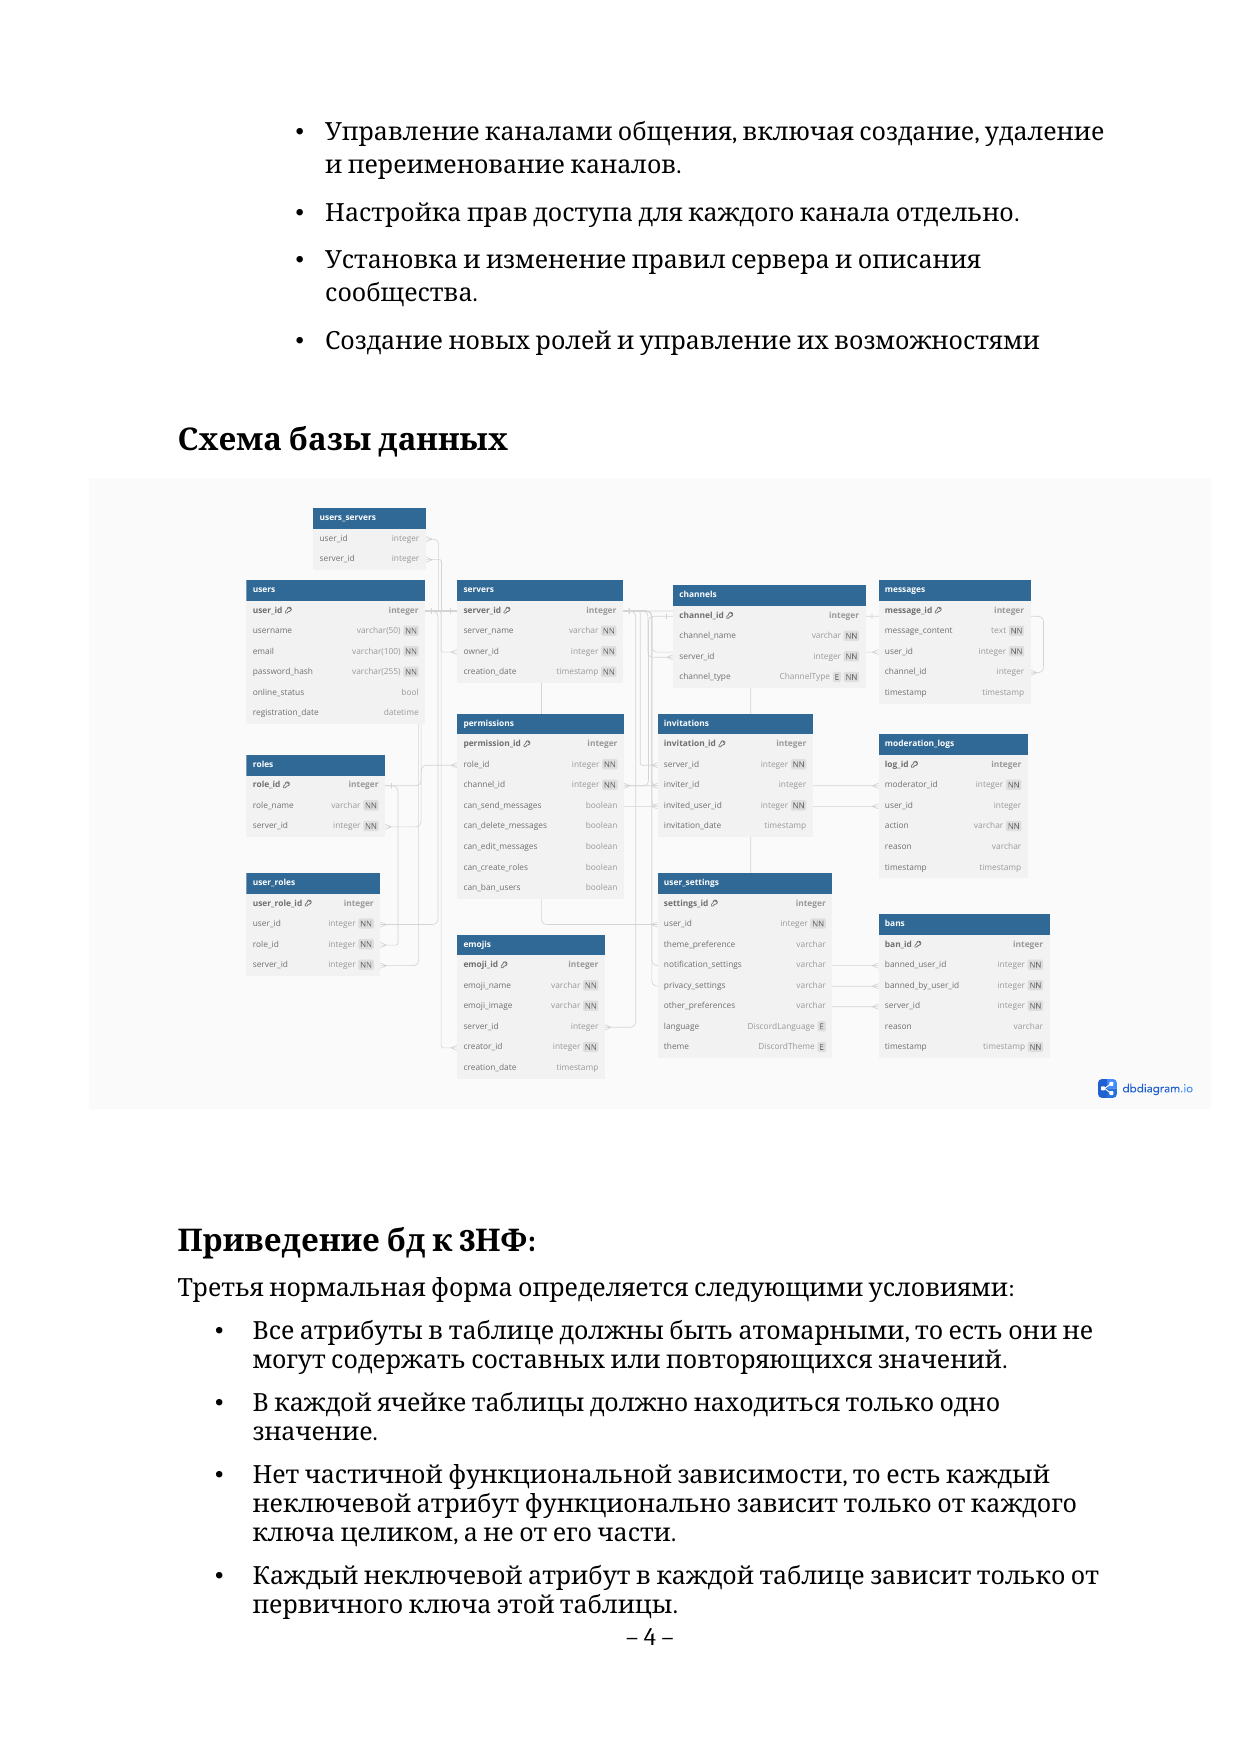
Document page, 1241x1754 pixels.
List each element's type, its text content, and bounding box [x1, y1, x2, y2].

text Приведение бд к 3НФ: [177, 1223, 1122, 1259]
list Установка и изменение правил сервера и описания сообщества. [295, 246, 1122, 308]
list Нет частичной функциональной зависимости, то есть каждый неключевой атрибут функционально зависит только от каждого ключа целиком, а не от его части. [215, 1461, 1122, 1547]
list Все атрибуты в таблице должны быть атомарными, то есть они не могут содержать составных или повторяющихся значений. [215, 1317, 1122, 1374]
list Создание новых ролей и управление их возможностями [295, 327, 1122, 356]
list Каждый неключевой атрибут в каждой таблице зависит только от первичного ключа этой таблицы. [215, 1562, 1122, 1619]
list Настройка прав доступа для каждого канала отдельно. [295, 199, 1122, 227]
text Третья нормальная форма определяется следующими условиями: [177, 1273, 1122, 1302]
list В каждой ячейке таблицы должно находиться только одно значение. [215, 1389, 1122, 1446]
text Схема базы данных [177, 422, 1122, 458]
list Управление каналами общения, включая создание, удаление и переименование каналов. [295, 118, 1122, 180]
